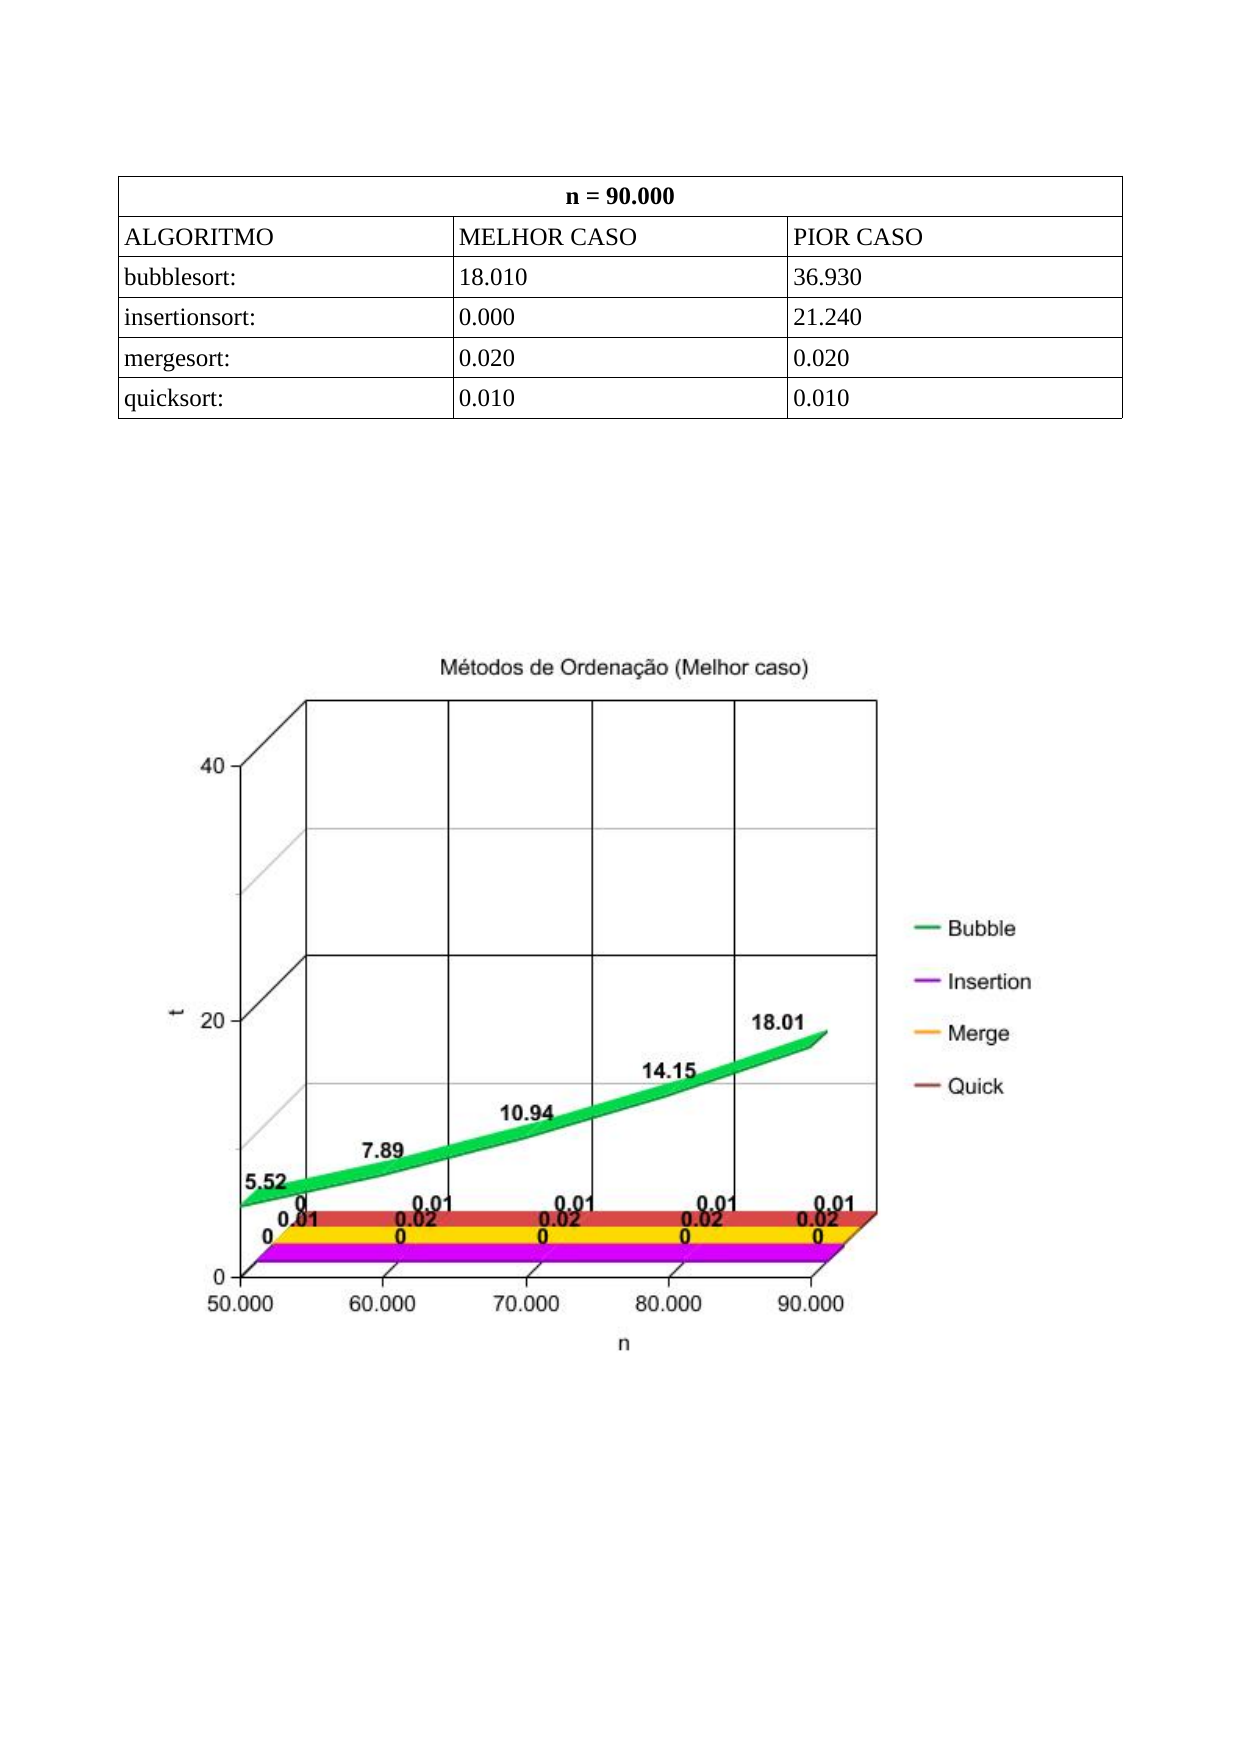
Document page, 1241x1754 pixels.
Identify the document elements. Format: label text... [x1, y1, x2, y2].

table_header n = 90.000 [119, 177, 1122, 216]
table_cell 0.000 [454, 298, 787, 337]
table_cell MELHOR CASO [454, 217, 787, 256]
table_cell quicksort: [119, 378, 453, 417]
table_cell insertionsort: [119, 298, 453, 337]
table_cell 0.020 [788, 338, 1122, 377]
table_cell 0.010 [788, 378, 1122, 417]
table_cell 21.240 [788, 298, 1122, 337]
picture [154, 639, 1092, 1363]
table_cell 18.010 [454, 257, 787, 297]
table_cell 0.020 [454, 338, 787, 377]
table_cell PIOR CASO [788, 217, 1122, 256]
table_cell ALGORITMO [119, 217, 453, 256]
table_cell 36.930 [788, 257, 1122, 297]
table_cell bubblesort: [119, 257, 453, 297]
table_cell 0.010 [454, 378, 787, 417]
table_cell mergesort: [119, 338, 453, 377]
